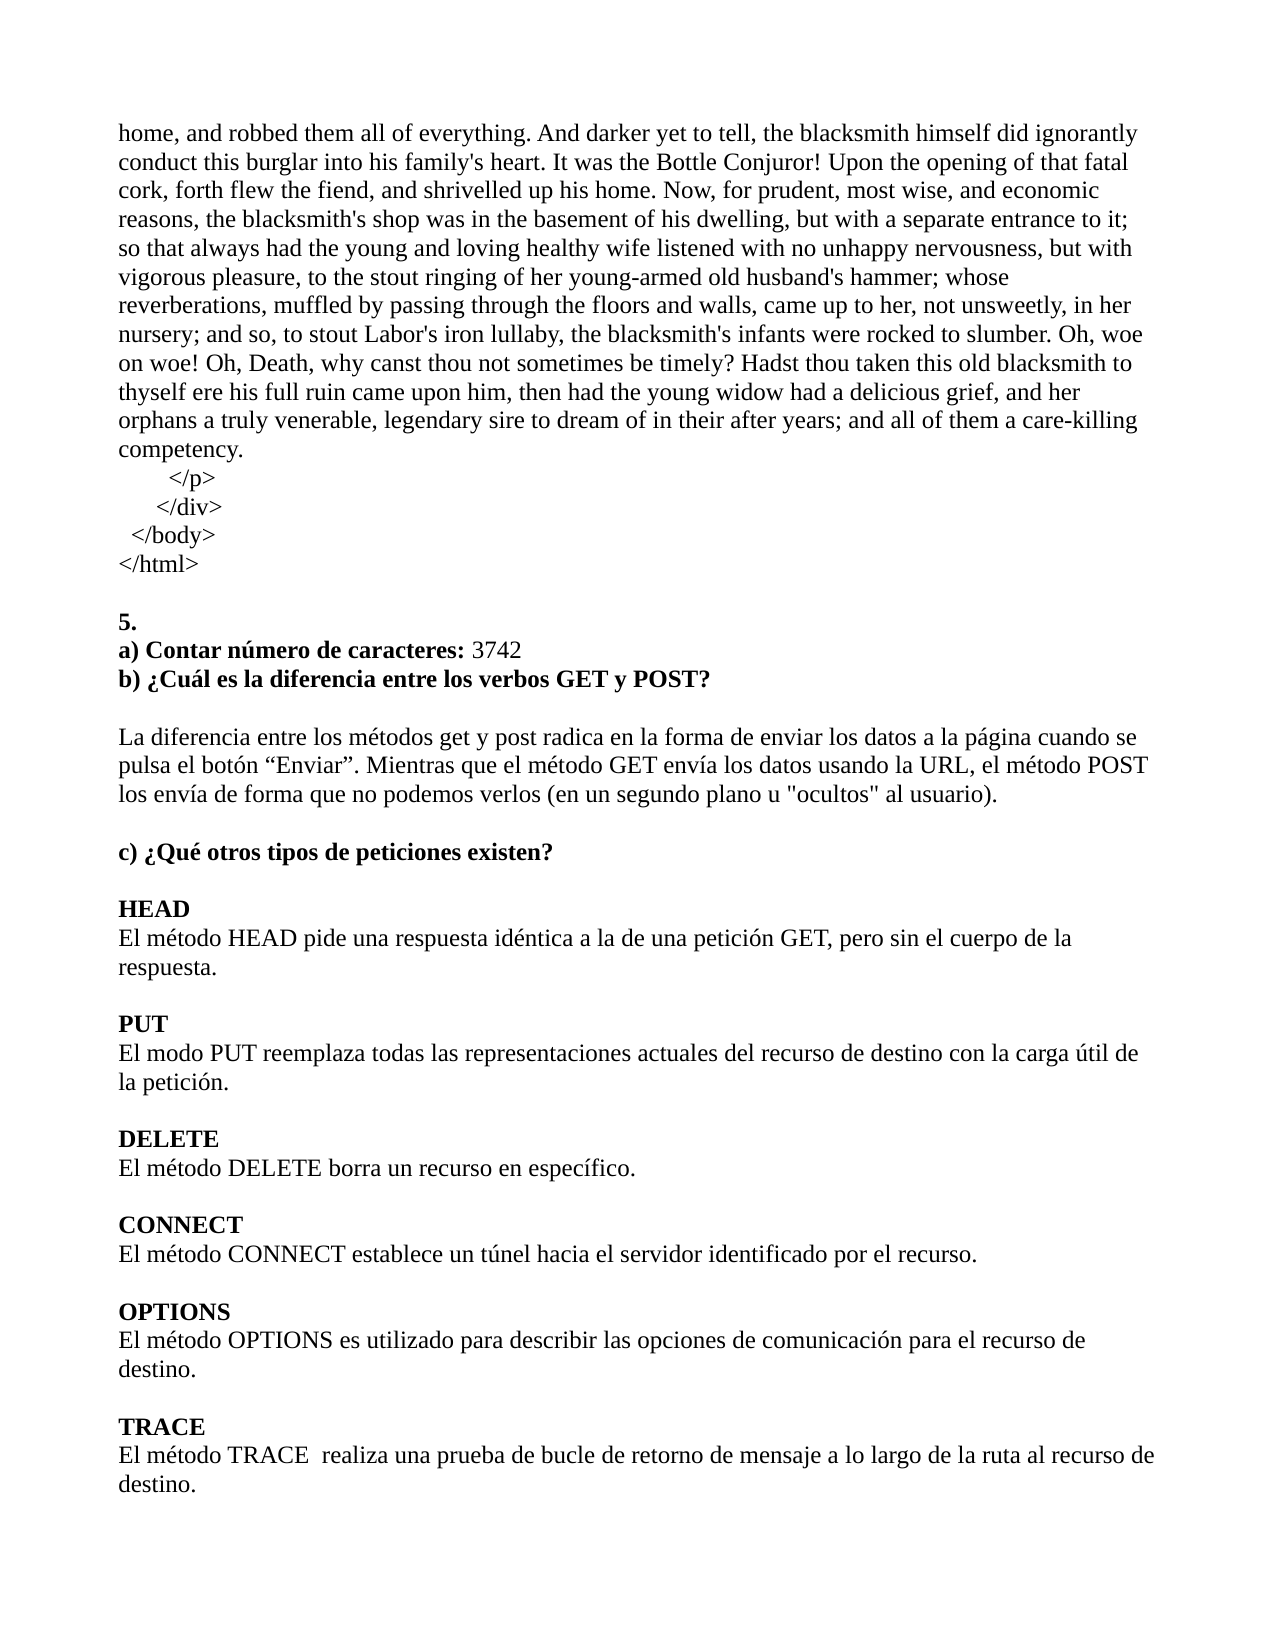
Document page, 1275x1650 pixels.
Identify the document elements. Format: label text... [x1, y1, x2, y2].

list </p> [118, 463, 1157, 492]
list El método TRACE realiza una prueba de bucle de retorno de mensaje a lo largo de la ruta al recurso de destino. [118, 1441, 1157, 1498]
list a) Contar número de caracteres: 3742 [118, 636, 1157, 664]
list </body> [118, 521, 1157, 549]
list 5. [118, 607, 1157, 636]
list HEAD [118, 894, 1157, 923]
list El método HEAD pide una respuesta idéntica a la de una petición GET, pero sin el cuerpo de la respuesta. [118, 923, 1157, 981]
list home, and robbed them all of everything. And darker yet to tell, the blacksmith himself did ignorantly conduct this burglar into his family's heart. It was the Bottle Conjuror! Upon the opening of that fatal cork, forth flew the fiend, and shrivelled up his home. Now, for prudent, most wise, and economic reasons, the blacksmith's shop was in the basement of his dwelling, but with a separate entrance to it; so that always had the young and loving healthy wife listened with no unhappy nervousness, but with vigorous pleasure, to the stout ringing of her young-armed old husband's hammer; whose reverberations, muffled by passing through the floors and walls, came up to her, not unsweetly, in her nursery; and so, to stout Labor's iron lullaby, the blacksmith's infants were rocked to slumber. Oh, woe on woe! Oh, Death, why canst thou not sometimes be timely? Hadst thou taken this old blacksmith to thyself ere his full ruin came upon him, then had the young widow had a delicious grief, and her orphans a truly venerable, legendary sire to dream of in their after years; and all of them a care-killing competency. [118, 118, 1157, 463]
list El método OPTIONS es utilizado para describir las opciones de comunicación para el recurso de destino. [118, 1326, 1157, 1383]
list b) ¿Cuál es la diferencia entre los verbos GET y POST? [118, 664, 1157, 693]
list </div> [118, 492, 1157, 521]
list </html> [118, 549, 1157, 578]
list El método CONNECT establece un túnel hacia el servidor identificado por el recurso. [118, 1239, 1157, 1268]
list El modo PUT reemplaza todas las representaciones actuales del recurso de destino con la carga útil de la petición. [118, 1038, 1157, 1096]
list OPTIONS [118, 1297, 1157, 1326]
list DELETE [118, 1124, 1157, 1153]
list La diferencia entre los métodos get y post radica en la forma de enviar los datos a la página cuando se pulsa el botón “Enviar”. Mientras que el método GET envía los datos usando la URL, el método POST los envía de forma que no podemos verlos (en un segundo plano u "ocultos" al usuario). [118, 722, 1157, 808]
list PUT [118, 1009, 1157, 1038]
list CONNECT [118, 1211, 1157, 1239]
list TRACE [118, 1412, 1157, 1441]
list c) ¿Qué otros tipos de peticiones existen? [118, 837, 1157, 866]
list El método DELETE borra un recurso en específico. [118, 1153, 1157, 1182]
